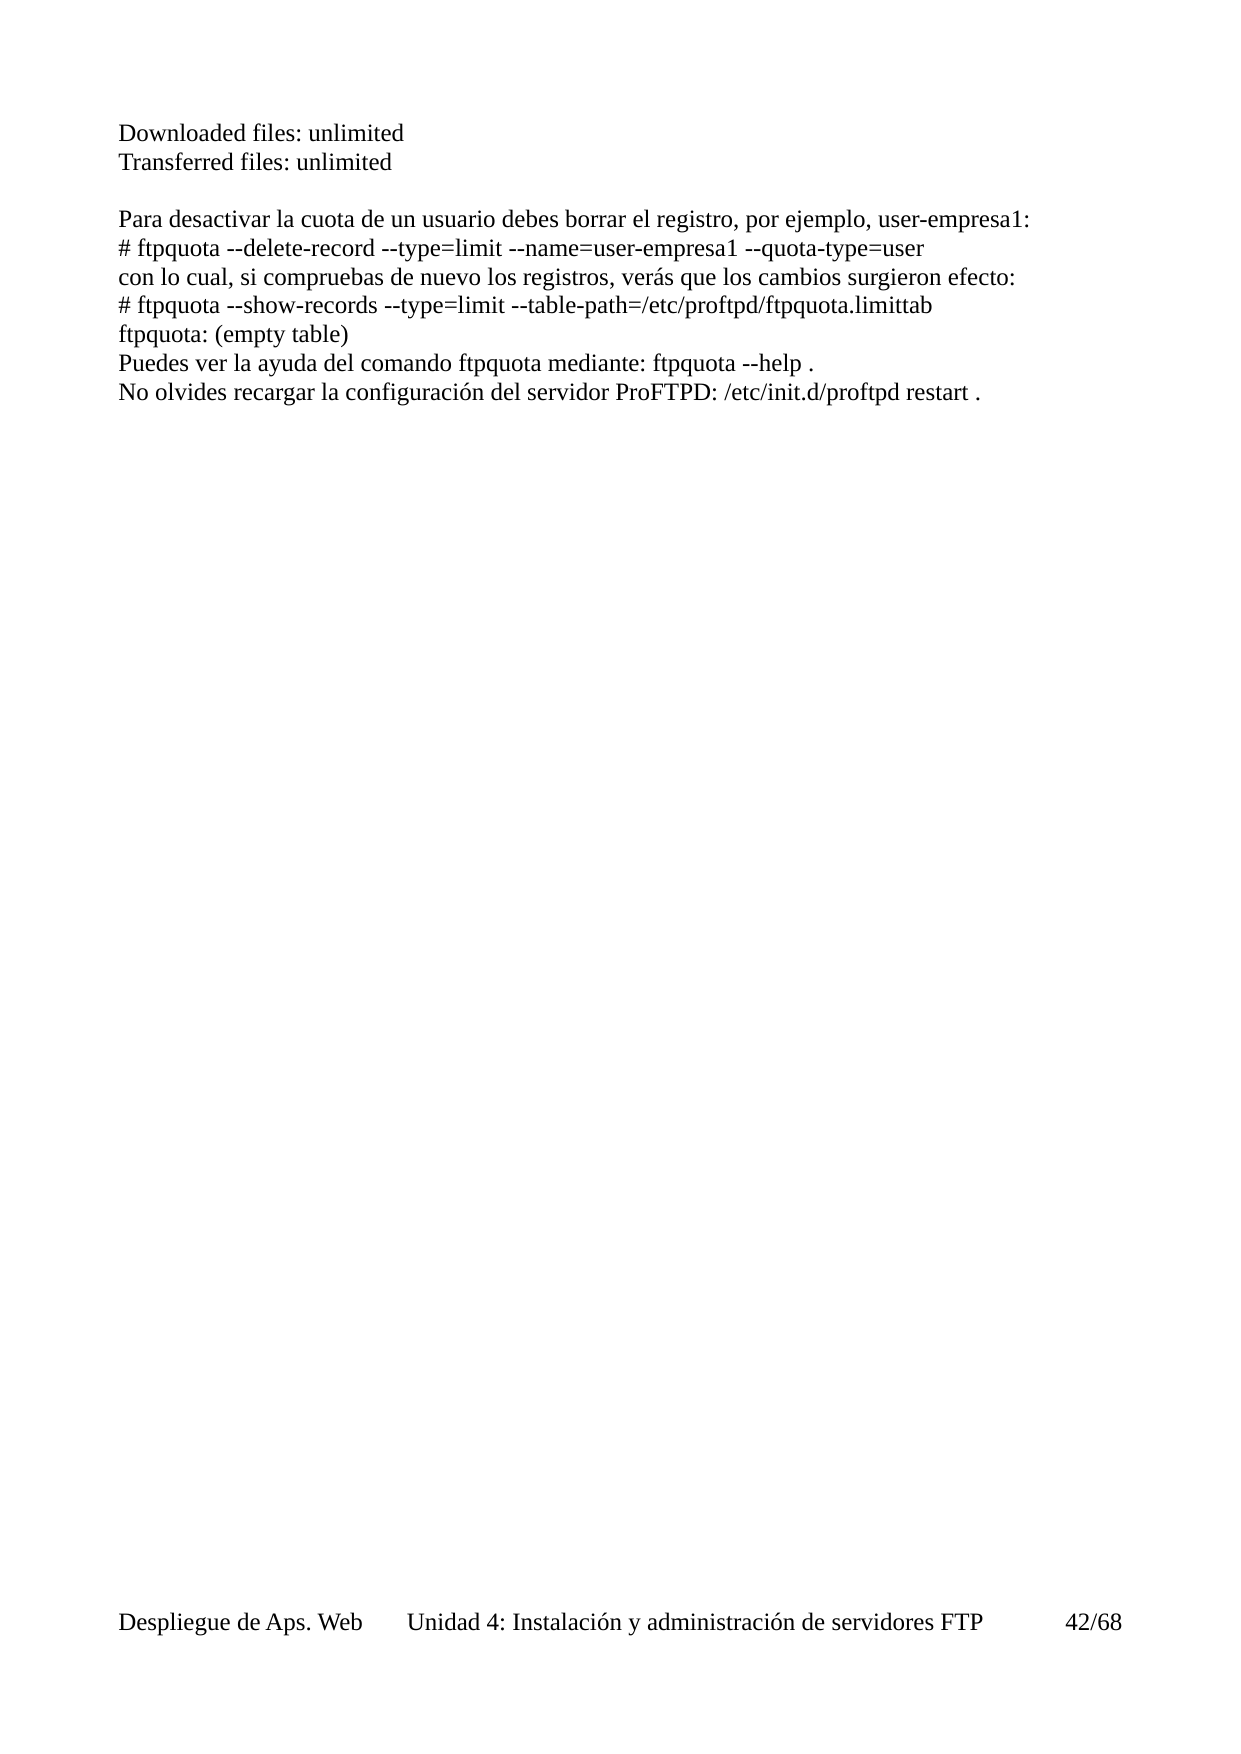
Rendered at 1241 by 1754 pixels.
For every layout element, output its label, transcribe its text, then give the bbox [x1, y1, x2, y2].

text Downloaded files: unlimited [118, 118, 1122, 147]
text # ftpquota --delete-record --type=limit --name=user-empresa1 --quota-type=user [118, 233, 1122, 262]
text Transferred files: unlimited [118, 147, 1122, 176]
text No olvides recargar la configuración del servidor ProFTPD: /etc/init.d/proftpd restart . [118, 377, 1122, 406]
text con lo cual, si compruebas de nuevo los registros, verás que los cambios surgieron efecto: [118, 262, 1122, 291]
text # ftpquota --show-records --type=limit --table-path=/etc/proftpd/ftpquota.limittab [118, 291, 1122, 319]
text Para desactivar la cuota de un usuario debes borrar el registro, por ejemplo, user-empresa1: [118, 204, 1122, 233]
text  [118, 176, 1122, 204]
text Puedes ver la ayuda del comando ftpquota mediante: ftpquota --help . [118, 348, 1122, 377]
text ftpquota: (empty table) [118, 319, 1122, 348]
